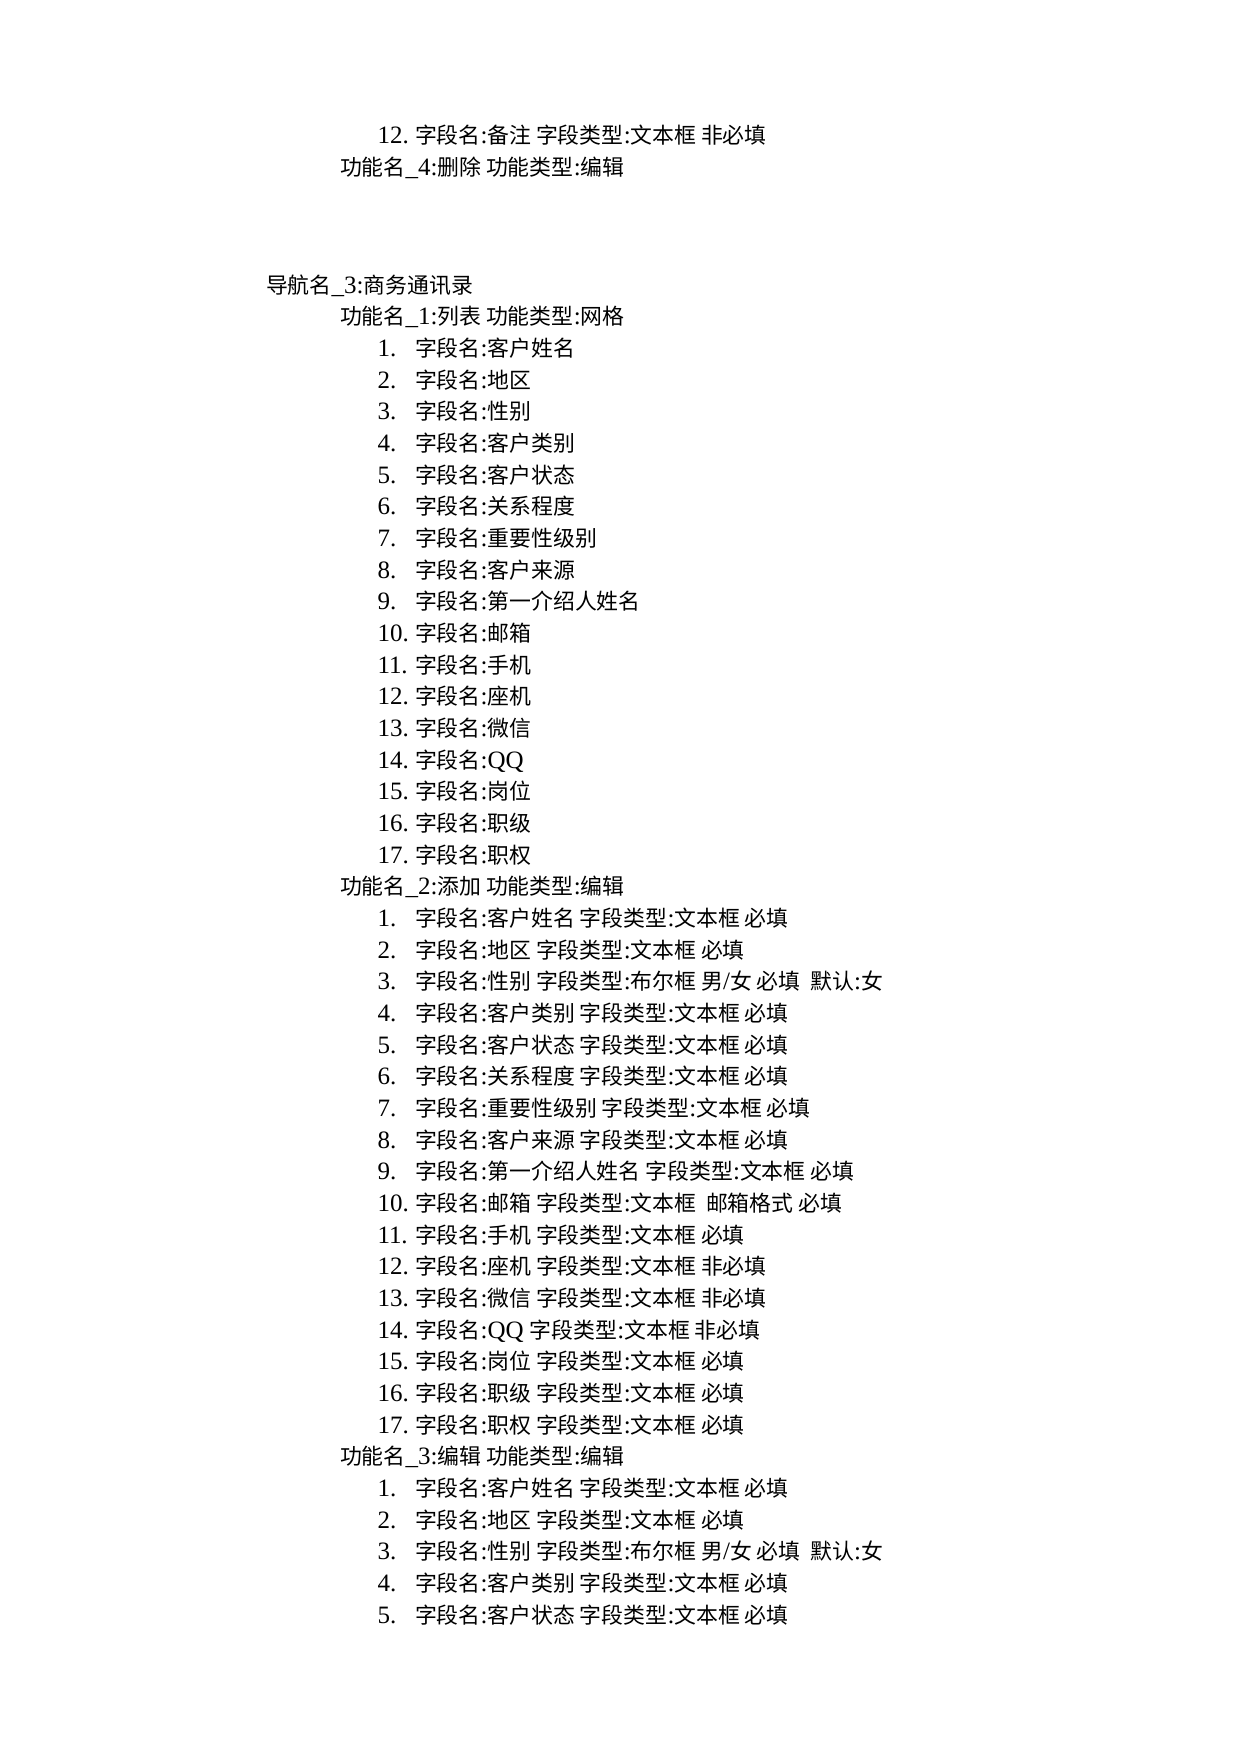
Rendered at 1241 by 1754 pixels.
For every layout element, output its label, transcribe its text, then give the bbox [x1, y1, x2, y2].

list 字段名:客户姓名 字段类型:文本框 必填 [377, 1471, 1122, 1503]
text 功能名_3:编辑 功能类型:编辑 [118, 1439, 1122, 1471]
list 字段名:地区 [377, 363, 1122, 394]
list 字段名:性别 字段类型:布尔框 男/女 必填 默认:女 [377, 964, 1122, 996]
list 字段名:客户类别 字段类型:文本框 必填 [377, 1566, 1122, 1598]
list 字段名:手机 [377, 648, 1122, 679]
list 字段名:QQ [377, 743, 1122, 774]
list 字段名:座机 字段类型:文本框 非必填 [377, 1249, 1122, 1281]
list 字段名:客户姓名 字段类型:文本框 必填 [377, 901, 1122, 933]
list 字段名:客户状态 字段类型:文本框 必填 [377, 1598, 1122, 1629]
list 字段名:性别 [377, 394, 1122, 426]
list 字段名:关系程度 字段类型:文本框 必填 [377, 1059, 1122, 1091]
list 字段名:客户来源 字段类型:文本框 必填 [377, 1123, 1122, 1154]
list 字段名:手机 字段类型:文本框 必填 [377, 1218, 1122, 1249]
list 字段名:客户状态 [377, 458, 1122, 489]
list 字段名:邮箱 字段类型:文本框 邮箱格式 必填 [377, 1186, 1122, 1218]
text 导航名_3:商务通讯录 [118, 268, 1122, 299]
list 字段名:微信 [377, 711, 1122, 743]
list 字段名:性别 字段类型:布尔框 男/女 必填 默认:女 [377, 1534, 1122, 1566]
list 字段名:第一介绍人姓名 [377, 584, 1122, 616]
list 字段名:QQ 字段类型:文本框 非必填 [377, 1313, 1122, 1344]
list 字段名:重要性级别 字段类型:文本框 必填 [377, 1091, 1122, 1123]
list 字段名:第一介绍人姓名 字段类型:文本框 必填 [377, 1154, 1122, 1186]
list 字段名:职级 [377, 806, 1122, 838]
list 字段名:职权 [377, 838, 1122, 869]
list 字段名:客户状态 字段类型:文本框 必填 [377, 1028, 1122, 1059]
list 字段名:岗位 [377, 774, 1122, 806]
list 字段名:客户类别 [377, 426, 1122, 458]
list 字段名:关系程度 [377, 489, 1122, 521]
text 功能名_2:添加 功能类型:编辑 [118, 869, 1122, 901]
text 功能名_1:列表 功能类型:网格 [118, 299, 1122, 331]
list 字段名:客户来源 [377, 553, 1122, 584]
list 字段名:地区 字段类型:文本框 必填 [377, 933, 1122, 964]
list 字段名:岗位 字段类型:文本框 必填 [377, 1344, 1122, 1376]
list 字段名:职权 字段类型:文本框 必填 [377, 1408, 1122, 1439]
list 字段名:微信 字段类型:文本框 非必填 [377, 1281, 1122, 1313]
text 功能名_4:删除 功能类型:编辑 [118, 150, 1122, 181]
list 字段名:备注 字段类型:文本框 非必填 [377, 118, 1122, 150]
list 字段名:重要性级别 [377, 521, 1122, 553]
list 字段名:客户姓名 [377, 331, 1122, 363]
list 字段名:客户类别 字段类型:文本框 必填 [377, 996, 1122, 1028]
list 字段名:地区 字段类型:文本框 必填 [377, 1503, 1122, 1534]
list 字段名:职级 字段类型:文本框 必填 [377, 1376, 1122, 1408]
list 字段名:座机 [377, 679, 1122, 711]
list 字段名:邮箱 [377, 616, 1122, 648]
